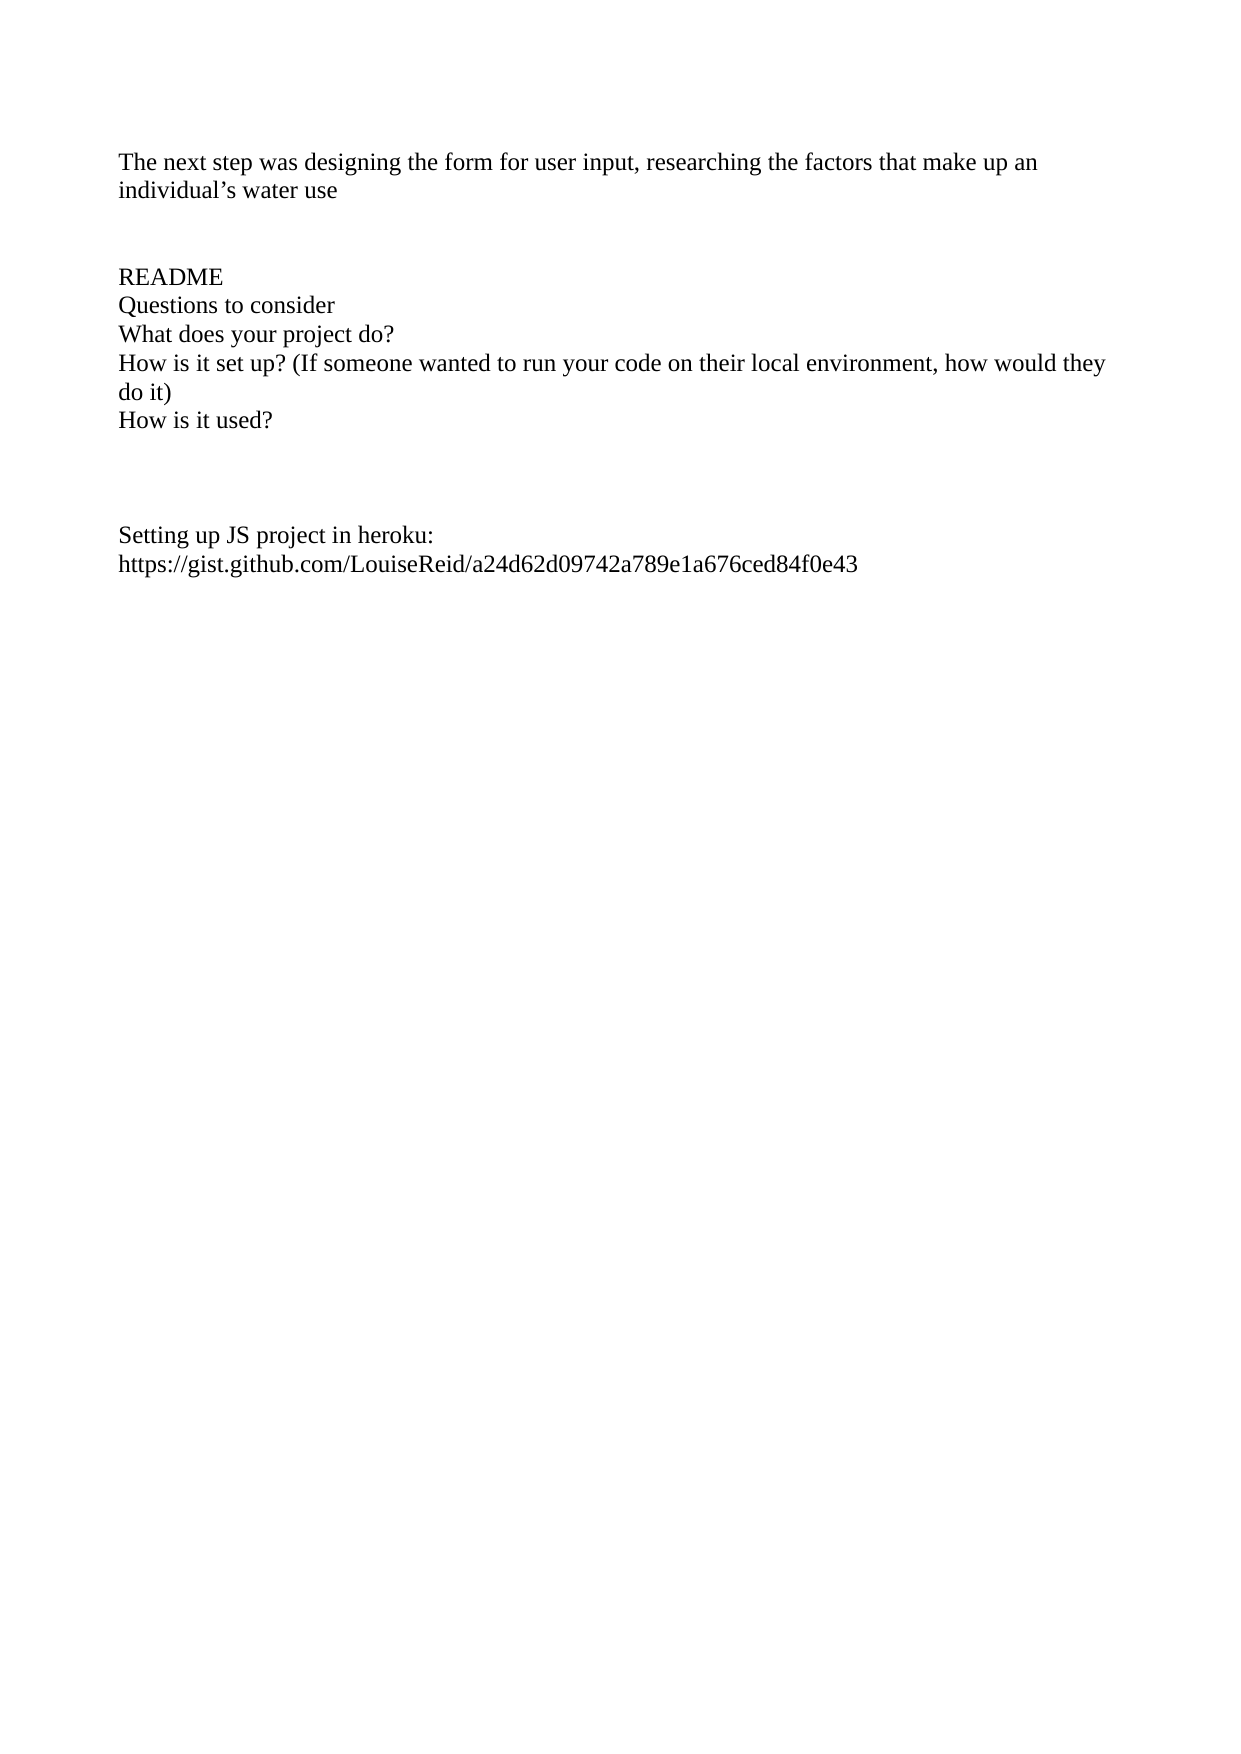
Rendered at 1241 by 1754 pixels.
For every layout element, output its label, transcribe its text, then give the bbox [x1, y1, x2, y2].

text What does your project do? [118, 319, 1122, 348]
text README [118, 262, 1122, 291]
text How is it used? [118, 406, 1122, 434]
text Setting up JS project in heroku: [118, 521, 1122, 549]
text How is it set up? (If someone wanted to run your code on their local environment, how would they do it) [118, 348, 1122, 406]
text https://gist.github.com/LouiseReid/a24d62d09742a789e1a676ced84f0e43 [118, 549, 1122, 578]
text The next step was designing the form for user input, researching the factors that make up an individual’s water use [118, 147, 1122, 204]
text Questions to consider [118, 291, 1122, 319]
